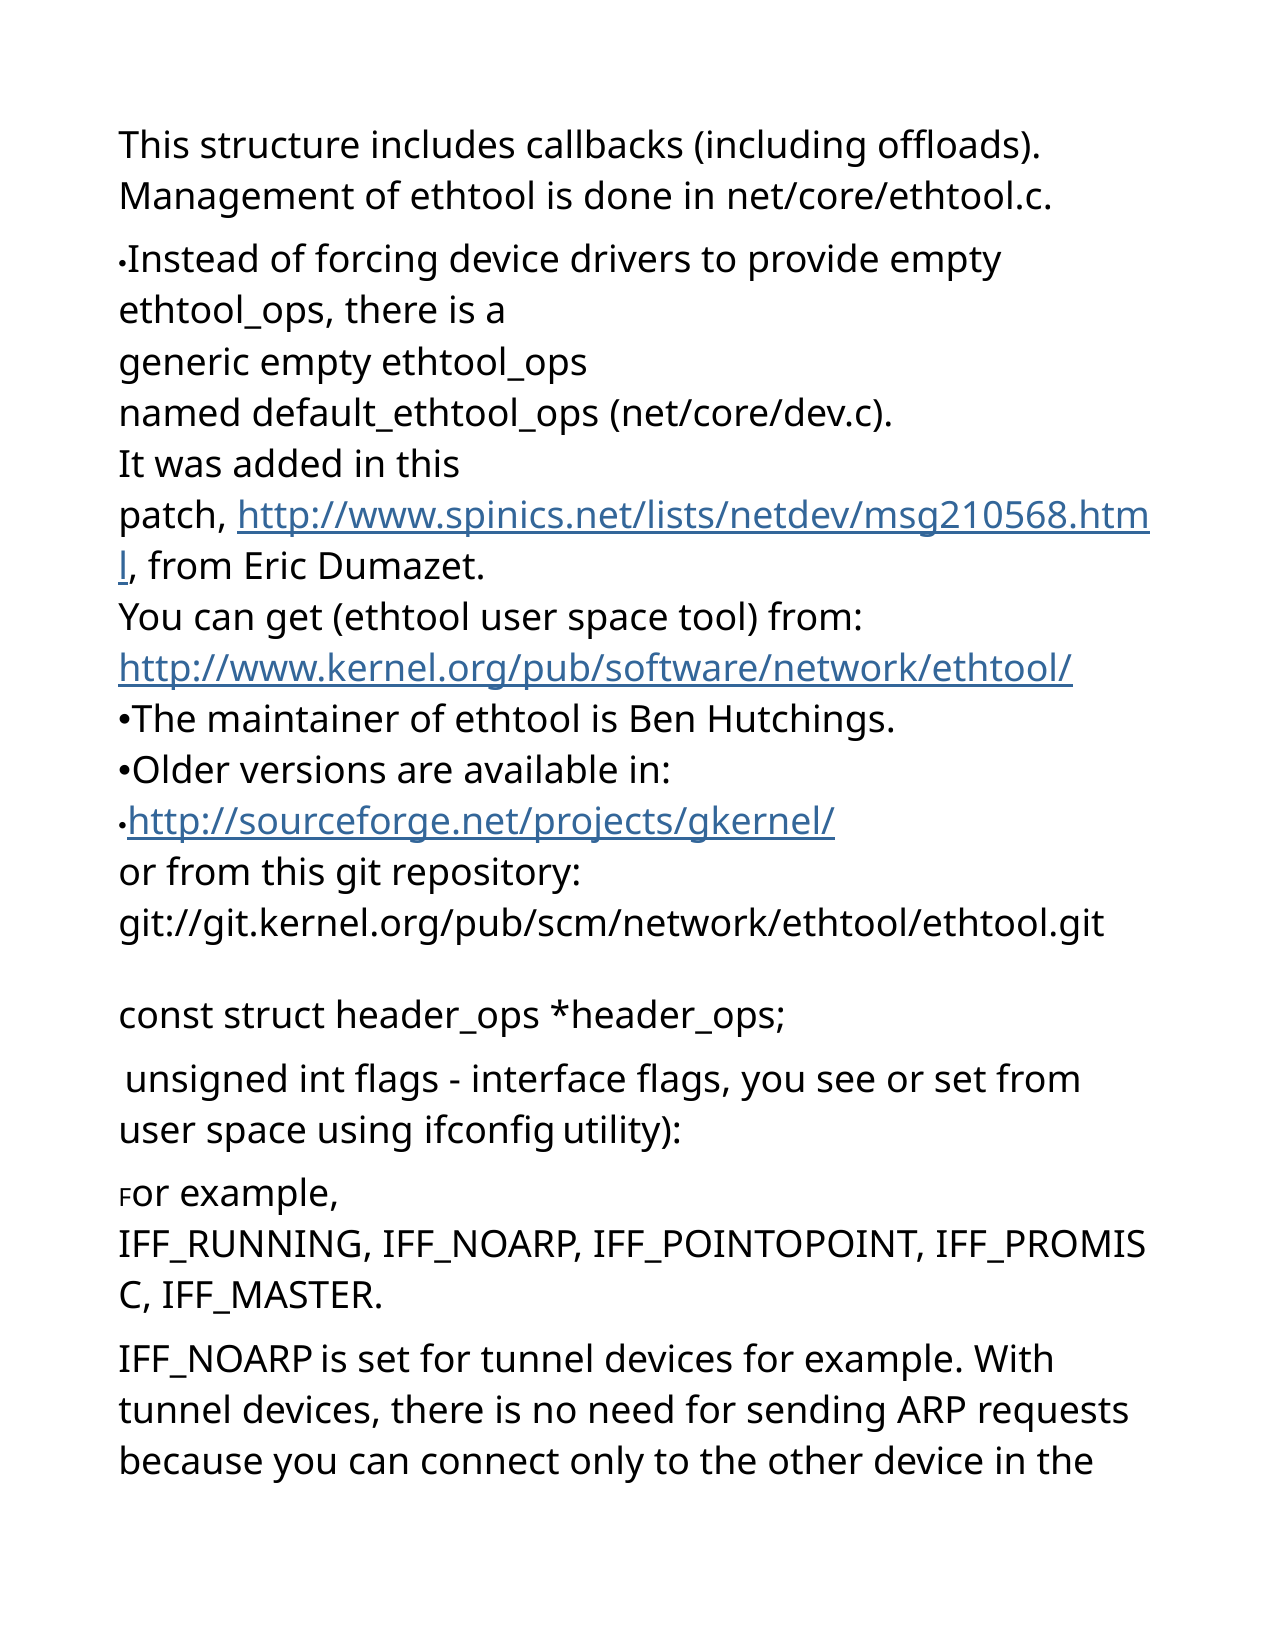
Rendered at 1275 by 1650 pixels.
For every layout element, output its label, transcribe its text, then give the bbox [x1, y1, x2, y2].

list http://sourceforge.net/projects/gkernel/ [118, 794, 1157, 845]
text IFF_NOARP is set for tunnel devices for example. With tunnel devices, there is no need for sending ARP requests because you can connect only to the other device in the [118, 1332, 1157, 1485]
list Instead of forcing device drivers to provide empty ethtool_ops, there is a generic empty ethtool_ops named default_ethtool_ops (net/core/dev.c). [118, 233, 1157, 437]
text unsigned int flags - interface flags, you see or set from user space using ifconfig utility): [118, 1052, 1157, 1154]
list The maintainer of ethtool is Ben Hutchings. [118, 692, 1157, 743]
list Older versions are available in: [118, 743, 1157, 794]
list git://git.kernel.org/pub/scm/network/ethtool/ethtool.git [118, 896, 1157, 947]
list or from this git repository: [118, 845, 1157, 896]
list http://www.kernel.org/pub/software/network/ethtool/ [118, 641, 1157, 692]
text const struct header_ops *header_ops; [118, 988, 1157, 1039]
list It was added in this patch, http://www.spinics.net/lists/netdev/msg210568.html, from Eric Dumazet. [118, 437, 1157, 590]
list You can get (ethtool user space tool) from: [118, 590, 1157, 641]
text This structure includes callbacks (including offloads). Management of ethtool is done in net/core/ethtool.c. [118, 118, 1157, 220]
text For example, IFF_RUNNING, IFF_NOARP, IFF_POINTOPOINT, IFF_PROMISC, IFF_MASTER. [118, 1167, 1157, 1320]
